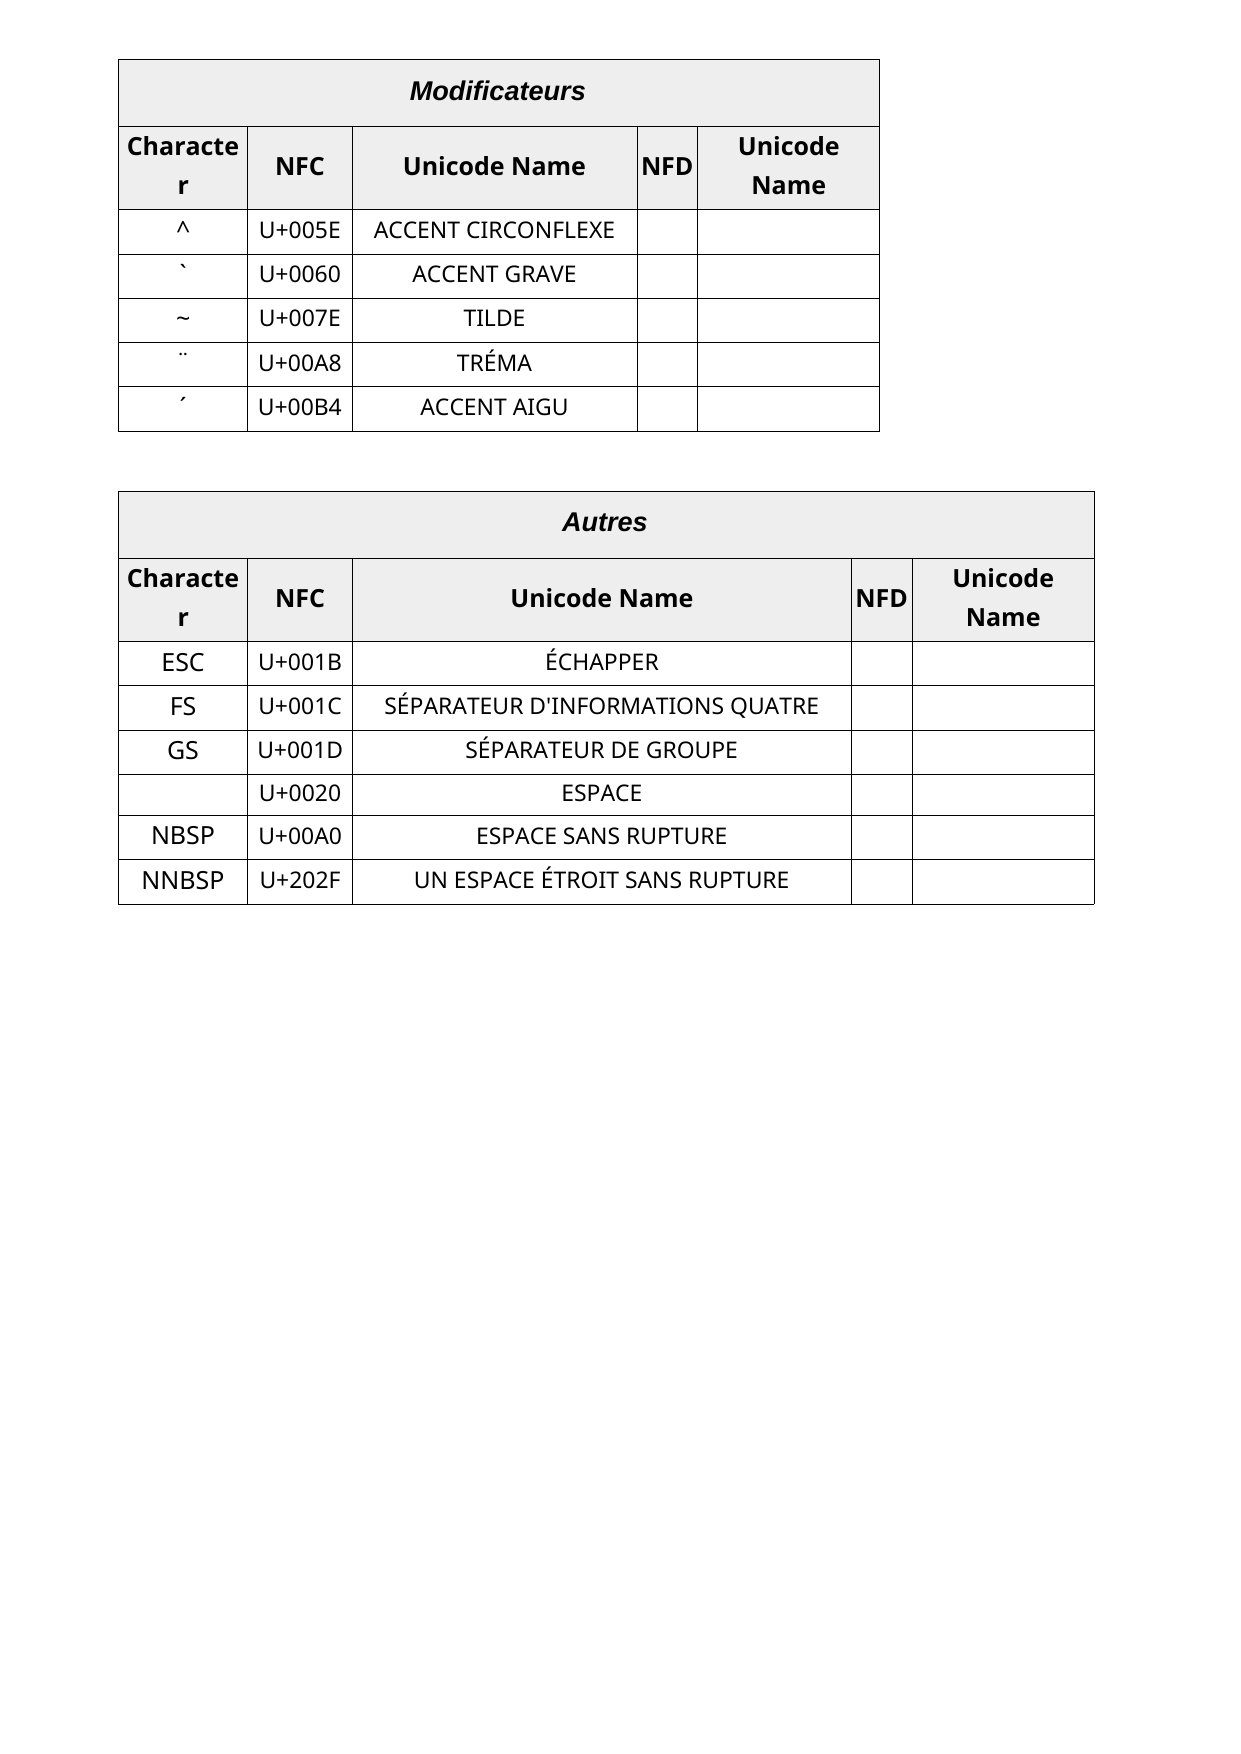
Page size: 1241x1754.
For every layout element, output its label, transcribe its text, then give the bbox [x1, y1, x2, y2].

table_cell TILDE [353, 299, 637, 342]
table_cell Unicode Name [698, 127, 879, 209]
table_cell U+007E [248, 299, 352, 342]
table_cell ESC [119, 642, 247, 685]
table_cell [852, 642, 912, 685]
table_cell NFC [248, 559, 352, 641]
table_cell [698, 255, 879, 298]
table_cell Unicode Name [353, 559, 851, 641]
table_cell ¨ [119, 343, 247, 386]
table_cell Unicode Name [913, 559, 1094, 641]
table_cell [852, 816, 912, 859]
table_cell [852, 686, 912, 730]
table_cell [913, 775, 1094, 815]
table_cell [638, 299, 697, 342]
table_cell UN ESPACE ÉTROIT SANS RUPTURE [353, 860, 851, 903]
table_cell U+001D [248, 731, 352, 774]
table_cell [913, 860, 1094, 903]
table_cell ^ [119, 210, 247, 253]
table_cell ESPACE [353, 775, 851, 815]
table_cell [913, 642, 1094, 685]
table_cell TRÉMA [353, 343, 637, 386]
table_cell NFD [638, 127, 697, 209]
table_cell [913, 731, 1094, 774]
table_cell Unicode Name [353, 127, 637, 209]
table_cell NFC [248, 127, 352, 209]
table_cell [698, 387, 879, 431]
table_cell ÉCHAPPER [353, 642, 851, 685]
table_cell NFD [852, 559, 912, 641]
table_cell [638, 210, 697, 253]
table_cell U+001B [248, 642, 352, 685]
table_cell U+0060 [248, 255, 352, 298]
table_cell [913, 686, 1094, 730]
table_cell NNBSP [119, 860, 247, 903]
table_cell [698, 343, 879, 386]
table_cell NBSP [119, 816, 247, 859]
table_cell U+005E [248, 210, 352, 253]
table_cell ESPACE SANS RUPTURE [353, 816, 851, 859]
table_cell U+202F [248, 860, 352, 903]
table_header Modificateurs [119, 60, 879, 126]
table_cell GS [119, 731, 247, 774]
table_cell [913, 816, 1094, 859]
table_cell [852, 731, 912, 774]
table_cell U+00A8 [248, 343, 352, 386]
table_cell U+001C [248, 686, 352, 730]
table_cell ACCENT GRAVE [353, 255, 637, 298]
table_cell [638, 343, 697, 386]
table_cell U+00A0 [248, 816, 352, 859]
table_cell Character [119, 127, 247, 209]
table_cell U+00B4 [248, 387, 352, 431]
table_cell [638, 255, 697, 298]
table_cell FS [119, 686, 247, 730]
table_cell [698, 299, 879, 342]
table_cell ACCENT CIRCONFLEXE [353, 210, 637, 253]
table_header Autres [119, 492, 1094, 558]
table_cell ~ [119, 299, 247, 342]
table_cell ` [119, 255, 247, 298]
table_cell [638, 387, 697, 431]
table_cell [698, 210, 879, 253]
table_cell U+0020 [248, 775, 352, 815]
table_cell ´ [119, 387, 247, 431]
table_cell [852, 860, 912, 903]
table_cell [119, 775, 247, 815]
table_cell ACCENT AIGU [353, 387, 637, 431]
table_cell [852, 775, 912, 815]
table_cell SÉPARATEUR DE GROUPE [353, 731, 851, 774]
table_cell SÉPARATEUR D'INFORMATIONS QUATRE [353, 686, 851, 730]
table_cell Character [119, 559, 247, 641]
